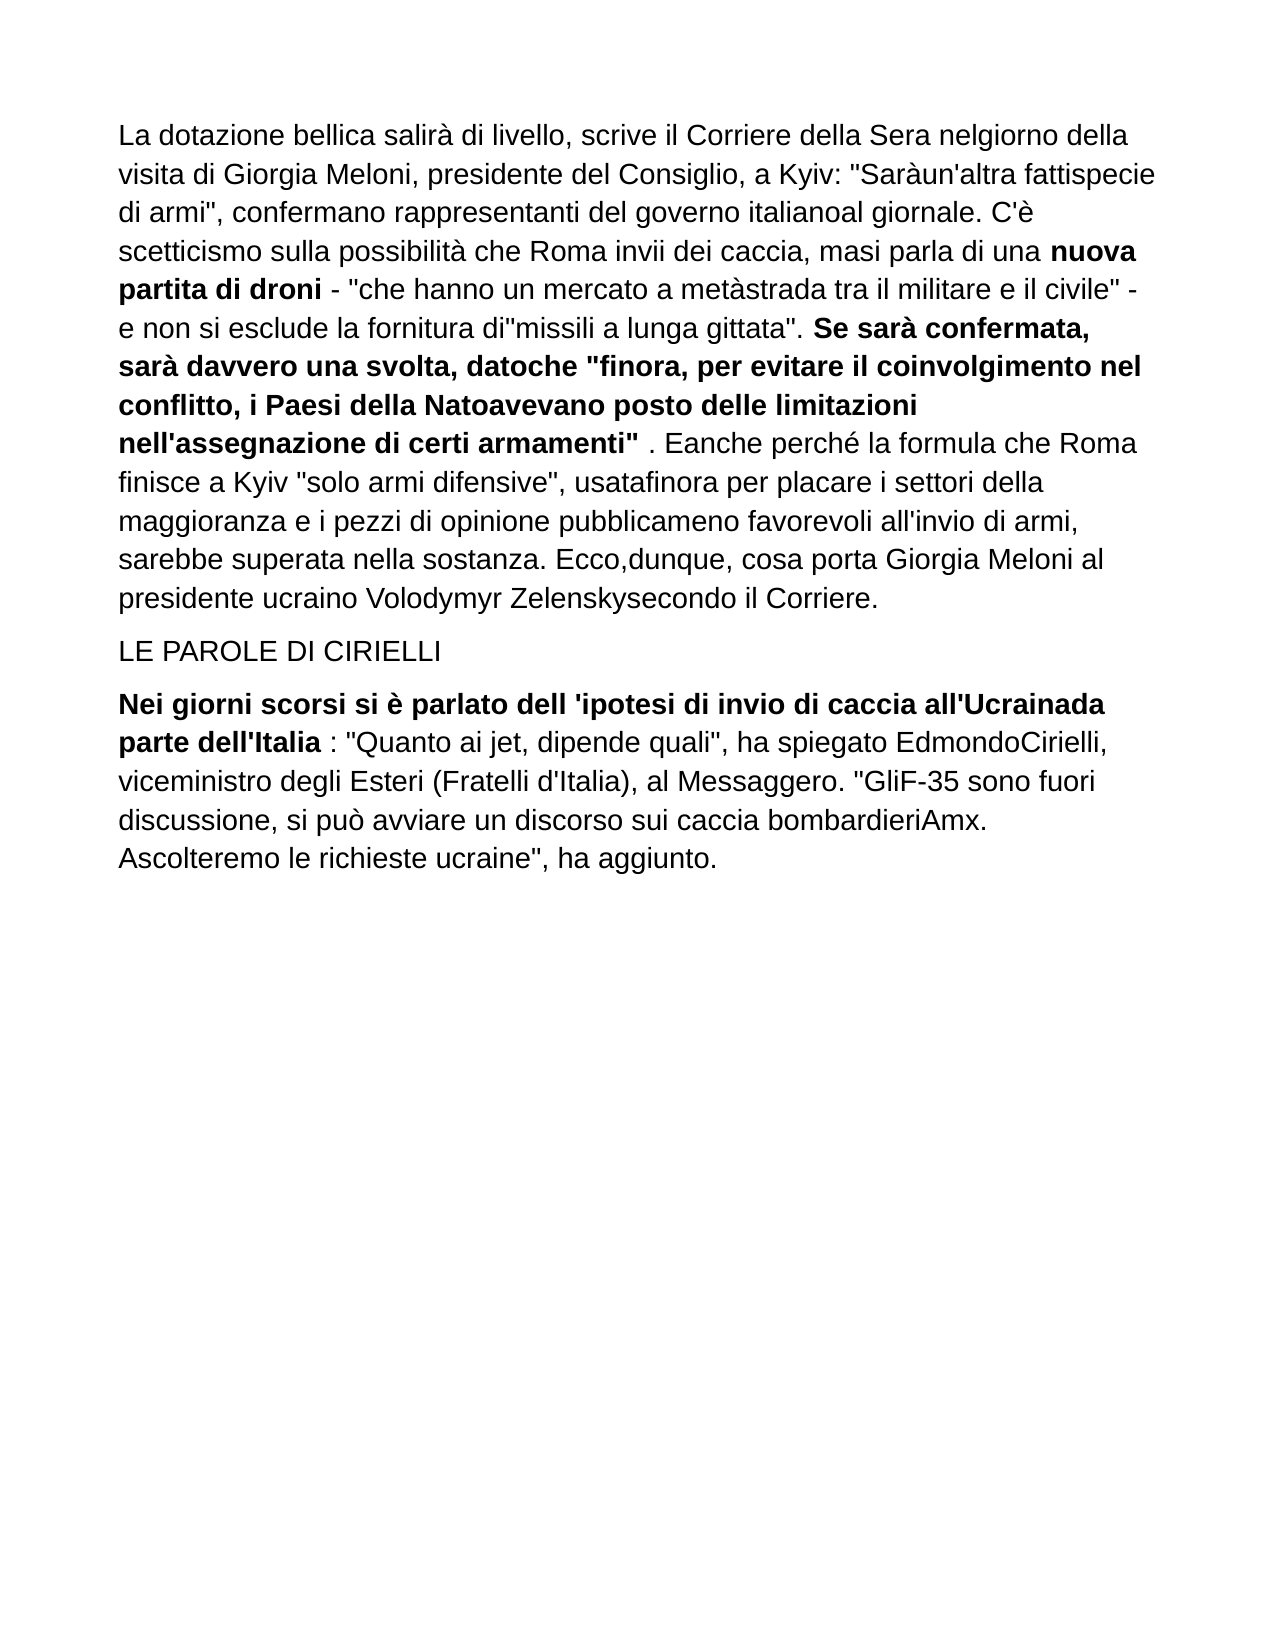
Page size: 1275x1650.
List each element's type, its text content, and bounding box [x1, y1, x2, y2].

text Nei giorni scorsi si è parlato dell 'ipotesi di invio di caccia all'Ucrainada parte dell'Italia : "Quanto ai jet, dipende quali", ha spiegato EdmondoCirielli, viceministro degli Esteri (Fratelli d'Italia), al Messaggero. "GliF-35 sono fuori discussione, si può avviare un discorso sui caccia bombardieriAmx. Ascolteremo le richieste ucraine", ha aggiunto. [118, 687, 1157, 874]
text La dotazione bellica salirà di livello, scrive il Corriere della Sera nelgiorno della visita di Giorgia Meloni, presidente del Consiglio, a Kyiv: "Saràun'altra fattispecie di armi", confermano rappresentanti del governo italianoal giornale. C'è scetticismo sulla possibilità che Roma invii dei caccia, masi parla di una nuova partita di droni - "che hanno un mercato a metàstrada tra il militare e il civile" - e non si esclude la fornitura di"missili a lunga gittata". Se sarà confermata, sarà davvero una svolta, datoche "finora, per evitare il coinvolgimento nel conflitto, i Paesi della Natoavevano posto delle limitazioni nell'assegnazione di certi armamenti" . Eanche perché la formula che Roma finisce a Kyiv "solo armi difensive", usatafinora per placare i settori della maggioranza e i pezzi di opinione pubblicameno favorevoli all'invio di armi, sarebbe superata nella sostanza. Ecco,dunque, cosa porta Giorgia Meloni al presidente ucraino Volodymyr Zelenskysecondo il Corriere. [118, 118, 1157, 614]
text LE PAROLE DI CIRIELLI [118, 634, 1157, 667]
